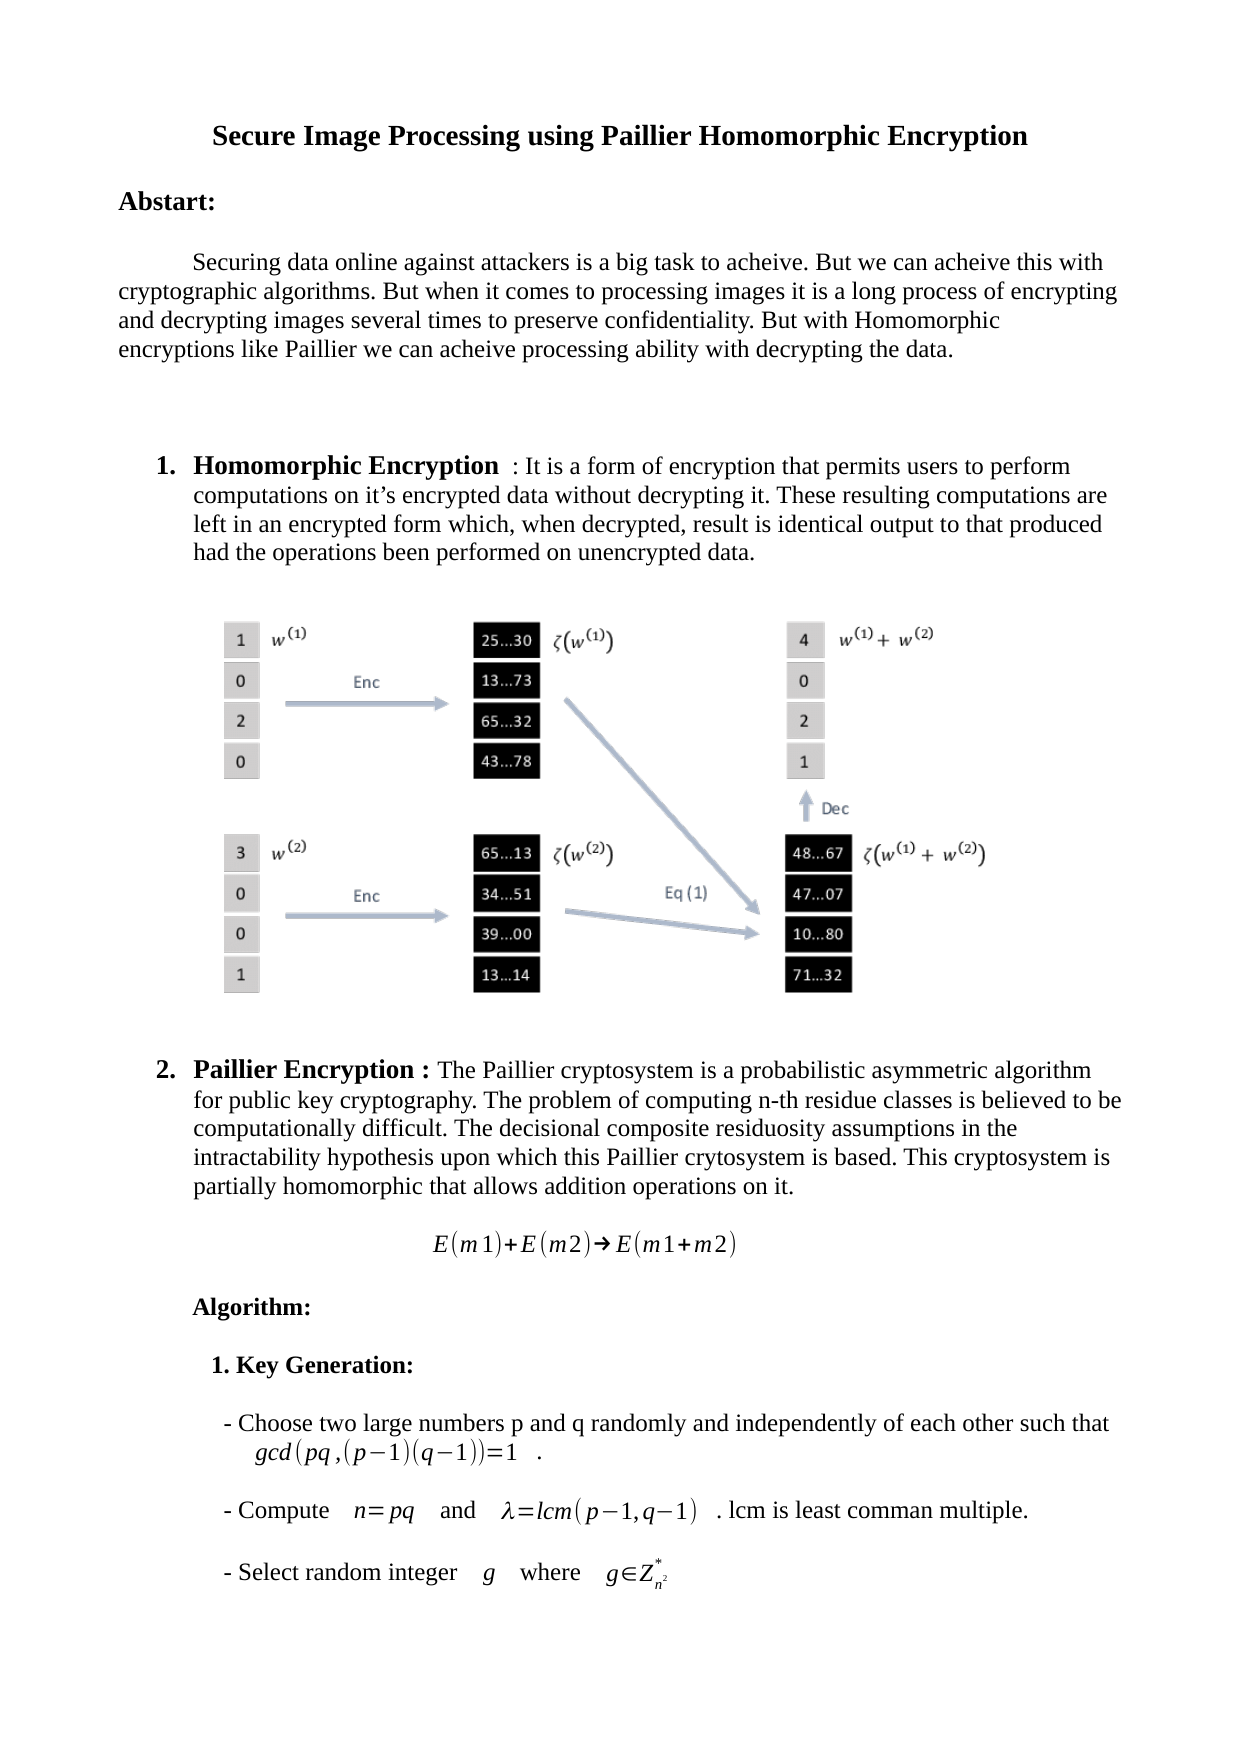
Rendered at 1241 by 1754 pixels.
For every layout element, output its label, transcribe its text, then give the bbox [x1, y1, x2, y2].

text Algorithm: [118, 1290, 1122, 1321]
list Paillier Encryption : The Paillier cryptosystem is a probabilistic asymmetric algorithm for public key cryptography. The problem of computing n-th residue classes is believed to be computationally difficult. The decisional composite residuosity assumptions in the intractability hypothesis upon which this Paillier crytosystem is based. This cryptosystem is partially homomorphic that allows addition operations on it. [156, 1054, 1122, 1200]
text Abstart: [118, 185, 1122, 216]
text Secure Image Processing using Paillier Homomorphic Encryption [118, 118, 1122, 152]
text Securing data online against attackers is a big task to acheive. But we can acheive this with cryptographic algorithms. But when it comes to processing images it is a long process of encrypting and decrypting images several times to preserve confidentiality. But with Homomorphic encryptions like Paillier we can acheive processing ability with decrypting the data. [118, 247, 1122, 362]
text - Compute and . lcm is least comman multiple. [118, 1496, 1122, 1526]
text 1. Key Generation: [118, 1350, 1122, 1379]
picture [224, 596, 1007, 997]
list Homomorphic Encryption : It is a form of encryption that permits users to perform computations on it’s encrypted data without decrypting it. These resulting computations are left in an encrypted form which, when decrypted, result is identical output to that produced had the operations been performed on unencrypted data. [156, 449, 1122, 566]
text - Choose two large numbers p and q randomly and independently of each other such that . [118, 1408, 1122, 1467]
text - Select random integer where [118, 1555, 1122, 1592]
